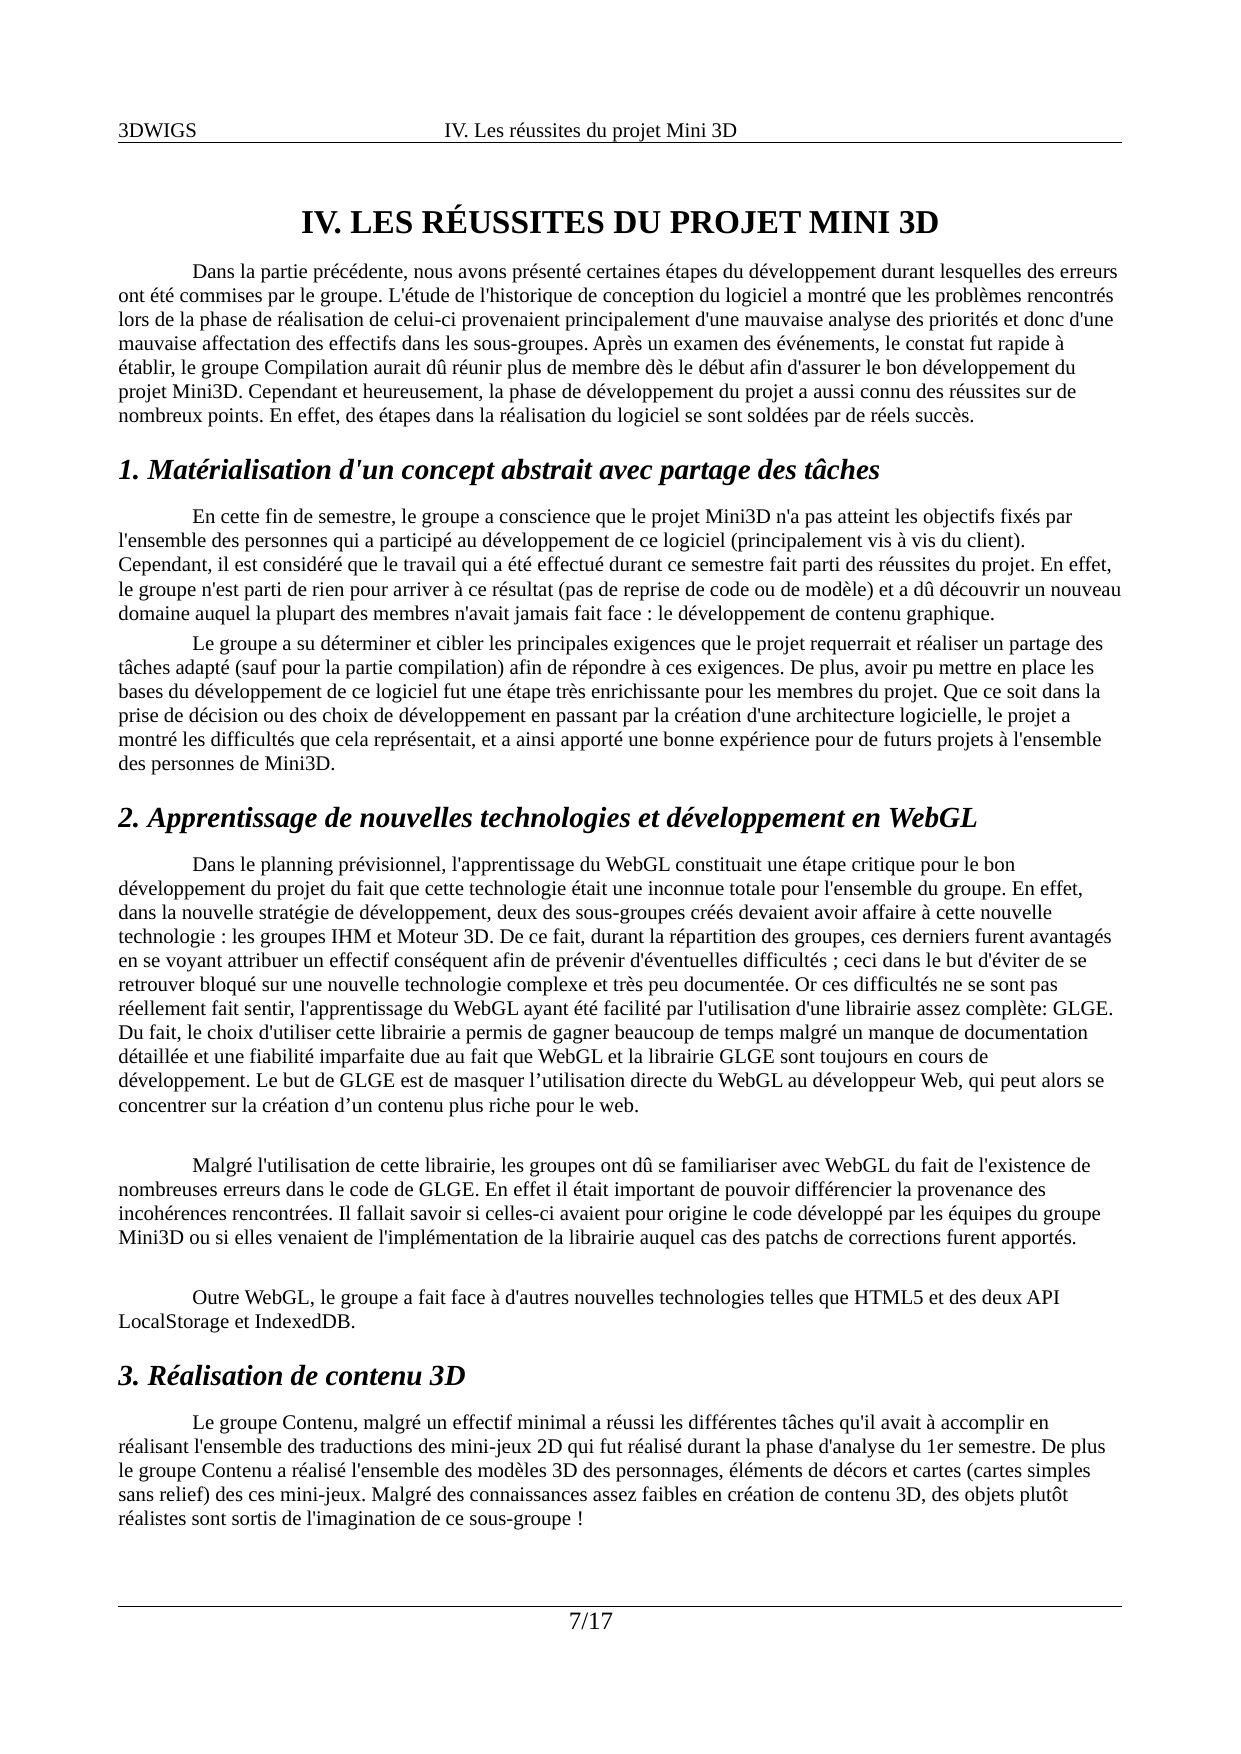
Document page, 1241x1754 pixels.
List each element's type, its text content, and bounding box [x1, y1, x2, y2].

text Le groupe a su déterminer et cibler les principales exigences que le projet requerrait et réaliser un partage des tâches adapté (sauf pour la partie compilation) afin de répondre à ces exigences. De plus, avoir pu mettre en place les bases du développement de ce logiciel fut une étape très enrichissante pour les membres du projet. Que ce soit dans la prise de décision ou des choix de développement en passant par la création d'une architecture logicielle, le projet a montré les difficultés que cela représentait, et a ainsi apporté une bonne expérience pour de futurs projets à l'ensemble des personnes de Mini3D. [118, 631, 1122, 775]
subtitle Réalisation de contenu 3D [118, 1358, 1122, 1391]
text Le groupe Contenu, malgré un effectif minimal a réussi les différentes tâches qu'il avait à accomplir en réalisant l'ensemble des traductions des mini-jeux 2D qui fut réalisé durant la phase d'analyse du 1er semestre. De plus le groupe Contenu a réalisé l'ensemble des modèles 3D des personnages, éléments de décors et cartes (cartes simples sans relief) des ces mini-jeux. Malgré des connaissances assez faibles en création de contenu 3D, des objets plutôt réalistes sont sortis de l'imagination de ce sous-groupe ! [118, 1410, 1122, 1530]
subtitle Apprentissage de nouvelles technologies et développement en WebGL [118, 800, 1122, 833]
text Dans la partie précédente, nous avons présenté certaines étapes du développement durant lesquelles des erreurs ont été commises par le groupe. L'étude de l'historique de conception du logiciel a montré que les problèmes rencontrés lors de la phase de réalisation de celui-ci provenaient principalement d'une mauvaise analyse des priorités et donc d'une mauvaise affectation des effectifs dans les sous-groupes. Après un examen des événements, le constat fut rapide à établir, le groupe Compilation aurait dû réunir plus de membre dès le début afin d'assurer le bon développement du projet Mini3D. Cependant et heureusement, la phase de développement du projet a aussi connu des réussites sur de nombreux points. En effet, des étapes dans la réalisation du logiciel se sont soldées par de réels succès. [118, 259, 1122, 427]
text En cette fin de semestre, le groupe a conscience que le projet Mini3D n'a pas atteint les objectifs fixés par l'ensemble des personnes qui a participé au développement de ce logiciel (principalement vis à vis du client). Cependant, il est considéré que le travail qui a été effectué durant ce semestre fait parti des réussites du projet. En effet, le groupe n'est parti de rien pour arriver à ce résultat (pas de reprise de code ou de modèle) et a dû découvrir un nouveau domaine auquel la plupart des membres n'avait jamais fait face : le développement de contenu graphique. [118, 504, 1122, 624]
text Outre WebGL, le groupe a fait face à d'autres nouvelles technologies telles que HTML5 et des deux API LocalStorage et IndexedDB. [118, 1285, 1122, 1333]
subtitle Les réussites du projet Mini 3D [118, 202, 1122, 240]
text Dans le planning prévisionnel, l'apprentissage du WebGL constituait une étape critique pour le bon développement du projet du fait que cette technologie était une inconnue totale pour l'ensemble du groupe. En effet, dans la nouvelle stratégie de développement, deux des sous-groupes créés devaient avoir affaire à cette nouvelle technologie : les groupes IHM et Moteur 3D. De ce fait, durant la répartition des groupes, ces derniers furent avantagés en se voyant attribuer un effectif conséquent afin de prévenir d'éventuelles difficultés ; ceci dans le but d'éviter de se retrouver bloqué sur une nouvelle technologie complexe et très peu documentée. Or ces difficultés ne se sont pas réellement fait sentir, l'apprentissage du WebGL ayant été facilité par l'utilisation d'une librairie assez complète: GLGE. Du fait, le choix d'utiliser cette librairie a permis de gagner beaucoup de temps malgré un manque de documentation détaillée et une fiabilité imparfaite due au fait que WebGL et la librairie GLGE sont toujours en cours de développement. Le but de GLGE est de masquer l’utilisation directe du WebGL au développeur Web, qui peut alors se concentrer sur la création d’un contenu plus riche pour le web. [118, 852, 1122, 1117]
subtitle Matérialisation d'un concept abstrait avec partage des tâches [118, 452, 1122, 486]
text Malgré l'utilisation de cette librairie, les groupes ont dû se familiariser avec WebGL du fait de l'existence de nombreuses erreurs dans le code de GLGE. En effet il était important de pouvoir différencier la provenance des incohérences rencontrées. Il fallait savoir si celles-ci avaient pour origine le code développé par les équipes du groupe Mini3D ou si elles venaient de l'implémentation de la librairie auquel cas des patchs de corrections furent apportés. [118, 1152, 1122, 1249]
